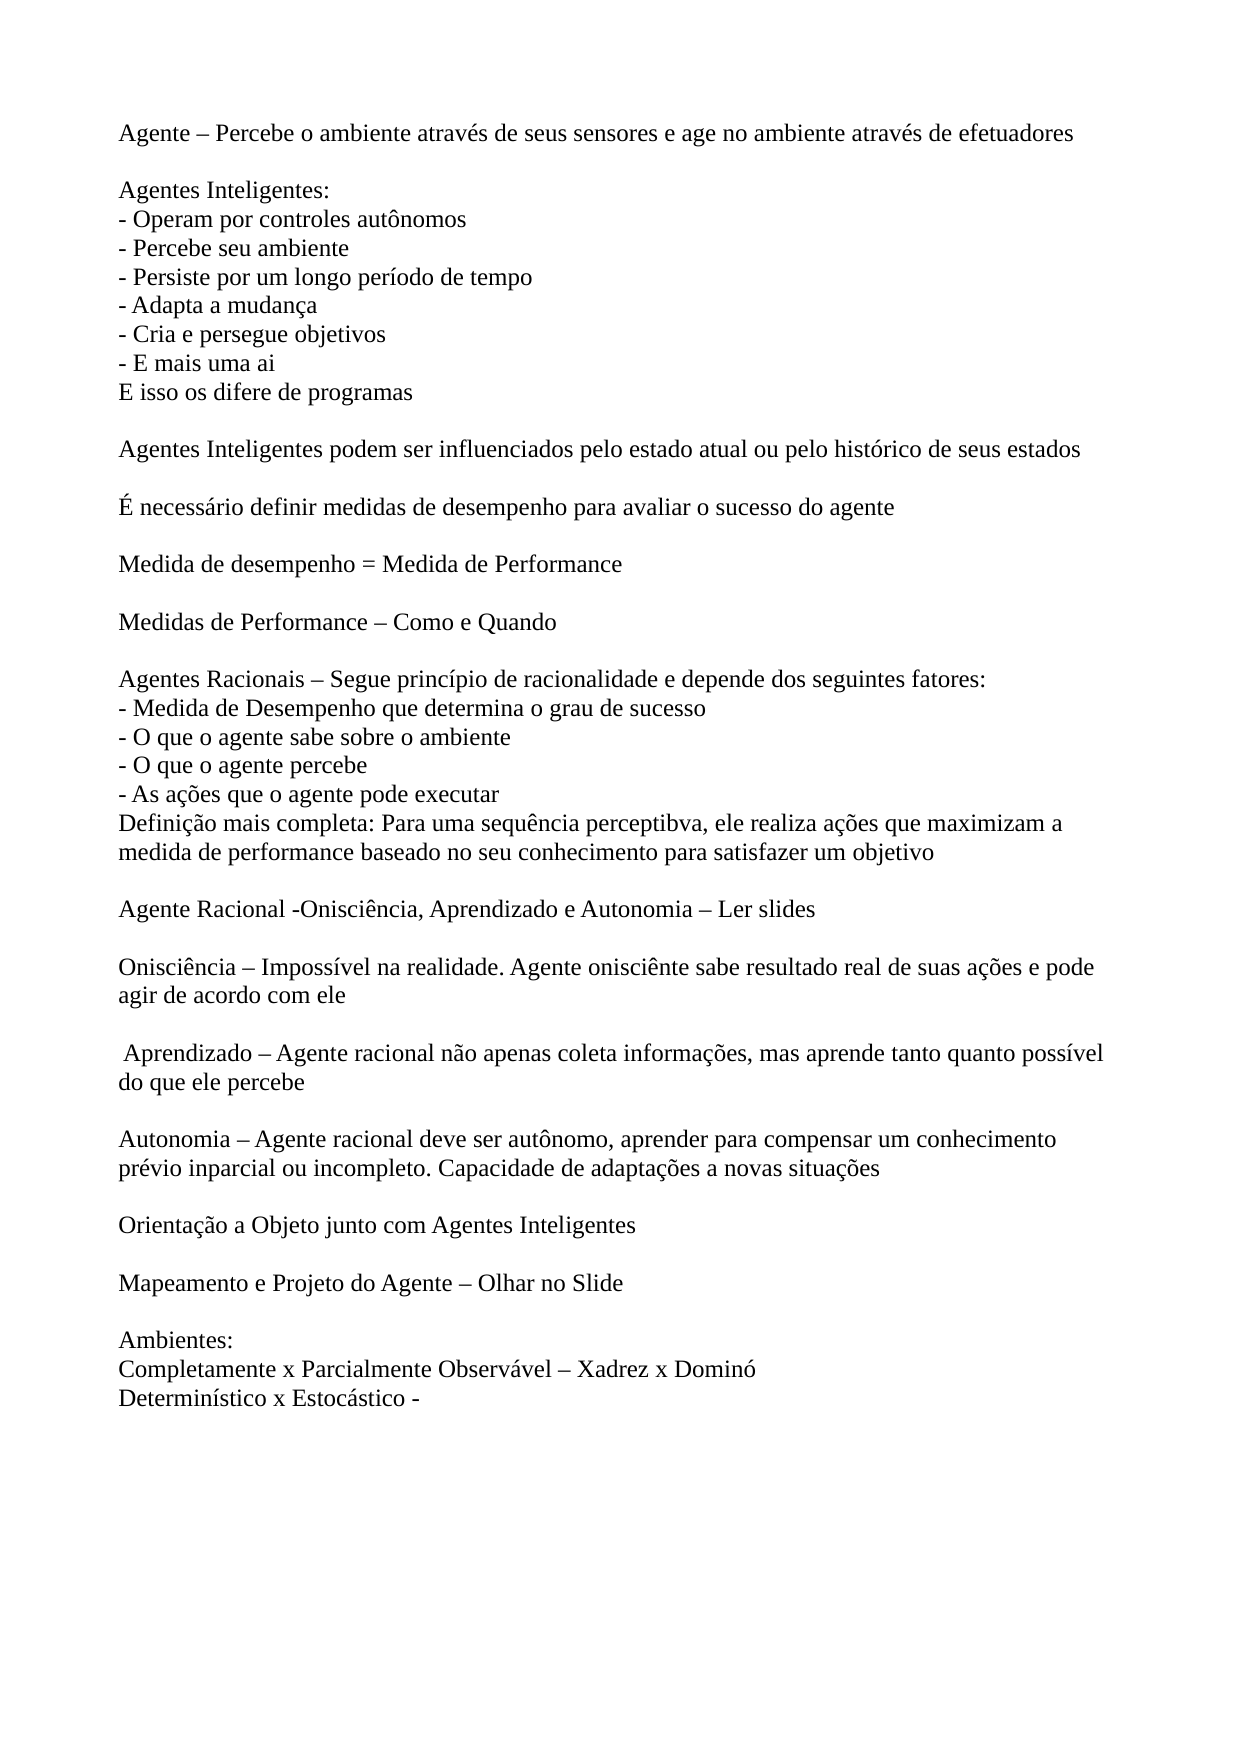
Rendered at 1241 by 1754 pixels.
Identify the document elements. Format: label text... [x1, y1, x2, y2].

text - Medida de Desempenho que determina o grau de sucesso [118, 693, 1122, 722]
text - E mais uma ai [118, 348, 1122, 377]
text - Operam por controles autônomos [118, 204, 1122, 233]
text - O que o agente sabe sobre o ambiente [118, 722, 1122, 751]
text Definição mais completa: Para uma sequência perceptibva, ele realiza ações que maximizam a medida de performance baseado no seu conhecimento para satisfazer um objetivo [118, 808, 1122, 866]
text Medidas de Performance – Como e Quando [118, 607, 1122, 636]
text - Persiste por um longo período de tempo [118, 262, 1122, 291]
text Medida de desempenho = Medida de Performance [118, 549, 1122, 578]
text Agentes Racionais – Segue princípio de racionalidade e depende dos seguintes fatores: [118, 664, 1122, 693]
text Mapeamento e Projeto do Agente – Olhar no Slide [118, 1268, 1122, 1297]
text É necessário definir medidas de desempenho para avaliar o sucesso do agente [118, 492, 1122, 521]
text Agente – Percebe o ambiente através de seus sensores e age no ambiente através de efetuadores [118, 118, 1122, 147]
text Agentes Inteligentes podem ser influenciados pelo estado atual ou pelo histórico de seus estados [118, 434, 1122, 463]
text Autonomia – Agente racional deve ser autônomo, aprender para compensar um conhecimento prévio inparcial ou incompleto. Capacidade de adaptações a novas situações [118, 1124, 1122, 1182]
text E isso os difere de programas [118, 377, 1122, 406]
text Completamente x Parcialmente Observável – Xadrez x Dominó [118, 1354, 1122, 1383]
text - As ações que o agente pode executar [118, 779, 1122, 808]
text - Cria e persegue objetivos [118, 319, 1122, 348]
text - Adapta a mudança [118, 291, 1122, 319]
text Agente Racional -Onisciência, Aprendizado e Autonomia – Ler slides [118, 894, 1122, 923]
text - Percebe seu ambiente [118, 233, 1122, 262]
text Ambientes: [118, 1326, 1122, 1354]
text Orientação a Objeto junto com Agentes Inteligentes [118, 1211, 1122, 1239]
text - O que o agente percebe [118, 751, 1122, 779]
text Determinístico x Estocástico - [118, 1383, 1122, 1412]
text Agentes Inteligentes: [118, 176, 1122, 204]
text Onisciência – Impossível na realidade. Agente onisciênte sabe resultado real de suas ações e pode agir de acordo com ele [118, 952, 1122, 1009]
text Aprendizado – Agente racional não apenas coleta informações, mas aprende tanto quanto possível do que ele percebe [118, 1038, 1122, 1096]
